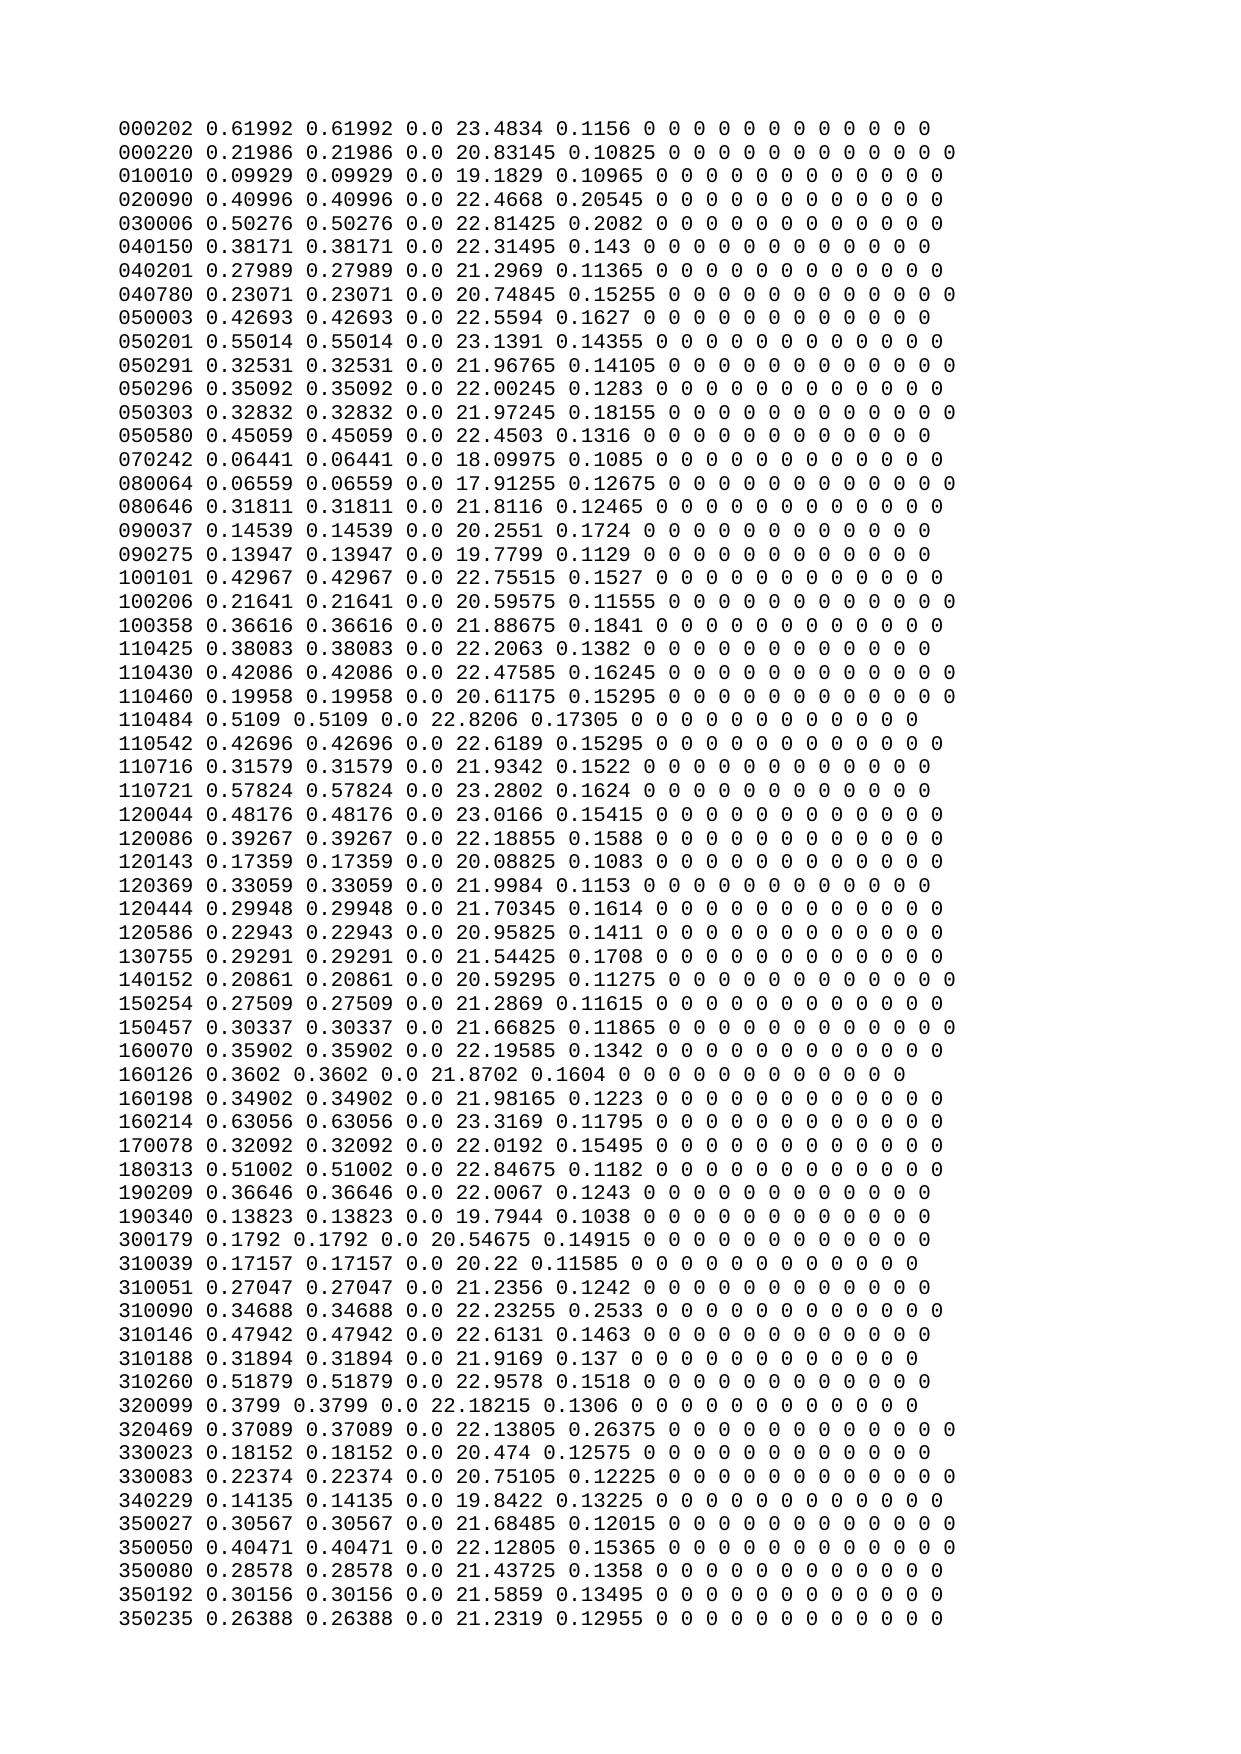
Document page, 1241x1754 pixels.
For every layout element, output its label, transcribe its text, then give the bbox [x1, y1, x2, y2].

text 050303 0.32832 0.32832 0.0 21.97245 0.18155 0 0 0 0 0 0 0 0 0 0 0 0 [118, 402, 1122, 426]
text 120044 0.48176 0.48176 0.0 23.0166 0.15415 0 0 0 0 0 0 0 0 0 0 0 0 [118, 804, 1122, 827]
text 100358 0.36616 0.36616 0.0 21.88675 0.1841 0 0 0 0 0 0 0 0 0 0 0 0 [118, 615, 1122, 638]
text 190209 0.36646 0.36646 0.0 22.0067 0.1243 0 0 0 0 0 0 0 0 0 0 0 0 [118, 1182, 1122, 1206]
text 140152 0.20861 0.20861 0.0 20.59295 0.11275 0 0 0 0 0 0 0 0 0 0 0 0 [118, 969, 1122, 993]
text 120369 0.33059 0.33059 0.0 21.9984 0.1153 0 0 0 0 0 0 0 0 0 0 0 0 [118, 875, 1122, 898]
text 320469 0.37089 0.37089 0.0 22.13805 0.26375 0 0 0 0 0 0 0 0 0 0 0 0 [118, 1419, 1122, 1442]
text 100206 0.21641 0.21641 0.0 20.59575 0.11555 0 0 0 0 0 0 0 0 0 0 0 0 [118, 591, 1122, 615]
text 160198 0.34902 0.34902 0.0 21.98165 0.1223 0 0 0 0 0 0 0 0 0 0 0 0 [118, 1088, 1122, 1111]
text 030006 0.50276 0.50276 0.0 22.81425 0.2082 0 0 0 0 0 0 0 0 0 0 0 0 [118, 213, 1122, 236]
text 300179 0.1792 0.1792 0.0 20.54675 0.14915 0 0 0 0 0 0 0 0 0 0 0 0 [118, 1229, 1122, 1253]
text 110484 0.5109 0.5109 0.0 22.8206 0.17305 0 0 0 0 0 0 0 0 0 0 0 0 [118, 709, 1122, 733]
text 120086 0.39267 0.39267 0.0 22.18855 0.1588 0 0 0 0 0 0 0 0 0 0 0 0 [118, 827, 1122, 851]
text 340229 0.14135 0.14135 0.0 19.8422 0.13225 0 0 0 0 0 0 0 0 0 0 0 0 [118, 1489, 1122, 1513]
text 170078 0.32092 0.32092 0.0 22.0192 0.15495 0 0 0 0 0 0 0 0 0 0 0 0 [118, 1135, 1122, 1158]
text 310051 0.27047 0.27047 0.0 21.2356 0.1242 0 0 0 0 0 0 0 0 0 0 0 0 [118, 1277, 1122, 1300]
text 160214 0.63056 0.63056 0.0 23.3169 0.11795 0 0 0 0 0 0 0 0 0 0 0 0 [118, 1111, 1122, 1135]
text 120143 0.17359 0.17359 0.0 20.08825 0.1083 0 0 0 0 0 0 0 0 0 0 0 0 [118, 851, 1122, 875]
text 160126 0.3602 0.3602 0.0 21.8702 0.1604 0 0 0 0 0 0 0 0 0 0 0 0 [118, 1064, 1122, 1088]
text 350235 0.26388 0.26388 0.0 21.2319 0.12955 0 0 0 0 0 0 0 0 0 0 0 0 [118, 1608, 1122, 1631]
text 310039 0.17157 0.17157 0.0 20.22 0.11585 0 0 0 0 0 0 0 0 0 0 0 0 [118, 1253, 1122, 1277]
text 050296 0.35092 0.35092 0.0 22.00245 0.1283 0 0 0 0 0 0 0 0 0 0 0 0 [118, 378, 1122, 402]
text 050003 0.42693 0.42693 0.0 22.5594 0.1627 0 0 0 0 0 0 0 0 0 0 0 0 [118, 307, 1122, 331]
text 040150 0.38171 0.38171 0.0 22.31495 0.143 0 0 0 0 0 0 0 0 0 0 0 0 [118, 236, 1122, 260]
text 080064 0.06559 0.06559 0.0 17.91255 0.12675 0 0 0 0 0 0 0 0 0 0 0 0 [118, 473, 1122, 496]
text 190340 0.13823 0.13823 0.0 19.7944 0.1038 0 0 0 0 0 0 0 0 0 0 0 0 [118, 1206, 1122, 1229]
text 100101 0.42967 0.42967 0.0 22.75515 0.1527 0 0 0 0 0 0 0 0 0 0 0 0 [118, 567, 1122, 591]
text 090037 0.14539 0.14539 0.0 20.2551 0.1724 0 0 0 0 0 0 0 0 0 0 0 0 [118, 520, 1122, 544]
text 040780 0.23071 0.23071 0.0 20.74845 0.15255 0 0 0 0 0 0 0 0 0 0 0 0 [118, 284, 1122, 307]
text 110425 0.38083 0.38083 0.0 22.2063 0.1382 0 0 0 0 0 0 0 0 0 0 0 0 [118, 638, 1122, 662]
text 080646 0.31811 0.31811 0.0 21.8116 0.12465 0 0 0 0 0 0 0 0 0 0 0 0 [118, 496, 1122, 520]
text 020090 0.40996 0.40996 0.0 22.4668 0.20545 0 0 0 0 0 0 0 0 0 0 0 0 [118, 189, 1122, 213]
text 090275 0.13947 0.13947 0.0 19.7799 0.1129 0 0 0 0 0 0 0 0 0 0 0 0 [118, 544, 1122, 567]
text 150457 0.30337 0.30337 0.0 21.66825 0.11865 0 0 0 0 0 0 0 0 0 0 0 0 [118, 1017, 1122, 1040]
text 130755 0.29291 0.29291 0.0 21.54425 0.1708 0 0 0 0 0 0 0 0 0 0 0 0 [118, 946, 1122, 969]
text 310260 0.51879 0.51879 0.0 22.9578 0.1518 0 0 0 0 0 0 0 0 0 0 0 0 [118, 1371, 1122, 1395]
text 070242 0.06441 0.06441 0.0 18.09975 0.1085 0 0 0 0 0 0 0 0 0 0 0 0 [118, 449, 1122, 473]
text 350027 0.30567 0.30567 0.0 21.68485 0.12015 0 0 0 0 0 0 0 0 0 0 0 0 [118, 1513, 1122, 1537]
text 040201 0.27989 0.27989 0.0 21.2969 0.11365 0 0 0 0 0 0 0 0 0 0 0 0 [118, 260, 1122, 284]
text 350192 0.30156 0.30156 0.0 21.5859 0.13495 0 0 0 0 0 0 0 0 0 0 0 0 [118, 1584, 1122, 1608]
text 350080 0.28578 0.28578 0.0 21.43725 0.1358 0 0 0 0 0 0 0 0 0 0 0 0 [118, 1561, 1122, 1584]
text 110716 0.31579 0.31579 0.0 21.9342 0.1522 0 0 0 0 0 0 0 0 0 0 0 0 [118, 757, 1122, 780]
text 150254 0.27509 0.27509 0.0 21.2869 0.11615 0 0 0 0 0 0 0 0 0 0 0 0 [118, 993, 1122, 1017]
text 320099 0.3799 0.3799 0.0 22.18215 0.1306 0 0 0 0 0 0 0 0 0 0 0 0 [118, 1395, 1122, 1419]
text 120586 0.22943 0.22943 0.0 20.95825 0.1411 0 0 0 0 0 0 0 0 0 0 0 0 [118, 922, 1122, 946]
text 350050 0.40471 0.40471 0.0 22.12805 0.15365 0 0 0 0 0 0 0 0 0 0 0 0 [118, 1537, 1122, 1561]
text 110542 0.42696 0.42696 0.0 22.6189 0.15295 0 0 0 0 0 0 0 0 0 0 0 0 [118, 733, 1122, 757]
text 120444 0.29948 0.29948 0.0 21.70345 0.1614 0 0 0 0 0 0 0 0 0 0 0 0 [118, 898, 1122, 922]
text 010010 0.09929 0.09929 0.0 19.1829 0.10965 0 0 0 0 0 0 0 0 0 0 0 0 [118, 165, 1122, 189]
text 110460 0.19958 0.19958 0.0 20.61175 0.15295 0 0 0 0 0 0 0 0 0 0 0 0 [118, 686, 1122, 709]
text 000220 0.21986 0.21986 0.0 20.83145 0.10825 0 0 0 0 0 0 0 0 0 0 0 0 [118, 142, 1122, 165]
text 180313 0.51002 0.51002 0.0 22.84675 0.1182 0 0 0 0 0 0 0 0 0 0 0 0 [118, 1158, 1122, 1182]
text 050580 0.45059 0.45059 0.0 22.4503 0.1316 0 0 0 0 0 0 0 0 0 0 0 0 [118, 426, 1122, 449]
text 000202 0.61992 0.61992 0.0 23.4834 0.1156 0 0 0 0 0 0 0 0 0 0 0 0 [118, 118, 1122, 142]
text 110721 0.57824 0.57824 0.0 23.2802 0.1624 0 0 0 0 0 0 0 0 0 0 0 0 [118, 780, 1122, 804]
text 310188 0.31894 0.31894 0.0 21.9169 0.137 0 0 0 0 0 0 0 0 0 0 0 0 [118, 1348, 1122, 1371]
text 050201 0.55014 0.55014 0.0 23.1391 0.14355 0 0 0 0 0 0 0 0 0 0 0 0 [118, 331, 1122, 354]
text 160070 0.35902 0.35902 0.0 22.19585 0.1342 0 0 0 0 0 0 0 0 0 0 0 0 [118, 1040, 1122, 1064]
text 330023 0.18152 0.18152 0.0 20.474 0.12575 0 0 0 0 0 0 0 0 0 0 0 0 [118, 1442, 1122, 1466]
text 110430 0.42086 0.42086 0.0 22.47585 0.16245 0 0 0 0 0 0 0 0 0 0 0 0 [118, 662, 1122, 686]
text 310090 0.34688 0.34688 0.0 22.23255 0.2533 0 0 0 0 0 0 0 0 0 0 0 0 [118, 1300, 1122, 1324]
text 310146 0.47942 0.47942 0.0 22.6131 0.1463 0 0 0 0 0 0 0 0 0 0 0 0 [118, 1324, 1122, 1348]
text 050291 0.32531 0.32531 0.0 21.96765 0.14105 0 0 0 0 0 0 0 0 0 0 0 0 [118, 354, 1122, 378]
text 330083 0.22374 0.22374 0.0 20.75105 0.12225 0 0 0 0 0 0 0 0 0 0 0 0 [118, 1466, 1122, 1489]
